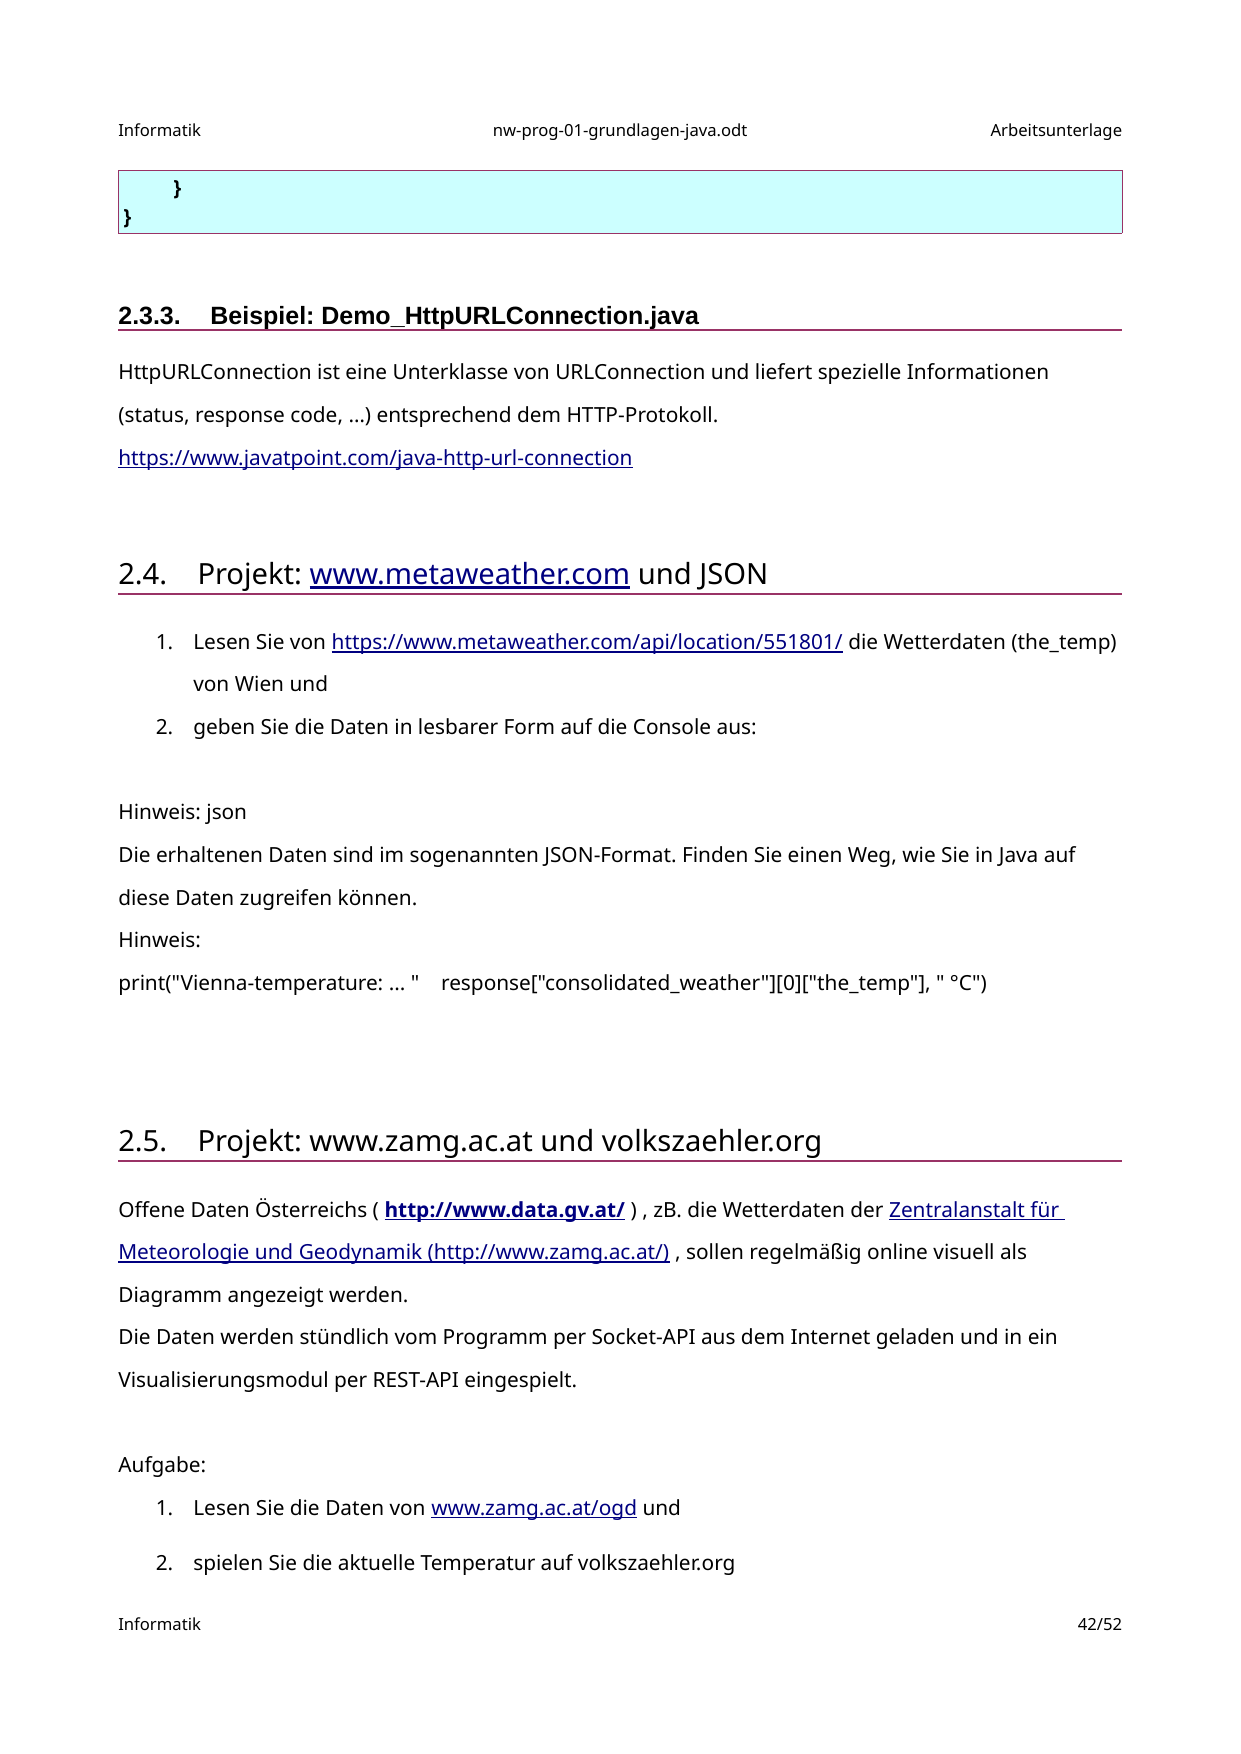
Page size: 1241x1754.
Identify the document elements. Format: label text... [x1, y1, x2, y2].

subtitle Projekt: www.metaweather.com und JSON [118, 553, 1122, 593]
subtitle Beispiel: Demo_HttpURLConnection.java [118, 301, 1122, 329]
text } [119, 171, 1122, 199]
text print("Vienna-temperature: ... " response["consolidated_weather"][0]["the_temp"], " °C") [118, 968, 1122, 996]
list spielen Sie die aktuelle Temperatur auf volkszaehler.org [156, 1548, 1122, 1576]
text HttpURLConnection ist eine Unterklasse von URLConnection und liefert spezielle Informationen (status, response code, …) entsprechend dem HTTP-Protokoll. [118, 357, 1122, 428]
list Lesen Sie von https://www.metaweather.com/api/location/551801/ die Wetterdaten (the_temp) von Wien und [156, 627, 1122, 698]
text } [119, 199, 1122, 233]
text Offene Daten Österreichs ( http://www.data.gv.at/ ) , zB. die Wetterdaten der Zentralanstalt für Meteorologie und Geodynamik (http://www.zamg.ac.at/) , sollen regelmäßig online visuell als Diagramm angezeigt werden. [118, 1195, 1122, 1308]
text Hinweis: json [118, 797, 1122, 826]
list Lesen Sie die Daten von www.zamg.ac.at/ogd und [156, 1493, 1122, 1521]
text Aufgabe: [118, 1450, 1122, 1479]
text Hinweis: [118, 925, 1122, 954]
text https://www.javatpoint.com/java-http-url-connection [118, 443, 1122, 471]
text Die erhaltenen Daten sind im sogenannten JSON-Format. Finden Sie einen Weg, wie Sie in Java auf diese Daten zugreifen können. [118, 840, 1122, 911]
text Die Daten werden stündlich vom Programm per Socket-API aus dem Internet geladen und in ein Visualisierungsmodul per REST-API eingespielt. [118, 1322, 1122, 1393]
subtitle Projekt: www.zamg.ac.at und volkszaehler.org [118, 1121, 1122, 1160]
list geben Sie die Daten in lesbarer Form auf die Console aus: [156, 712, 1122, 741]
